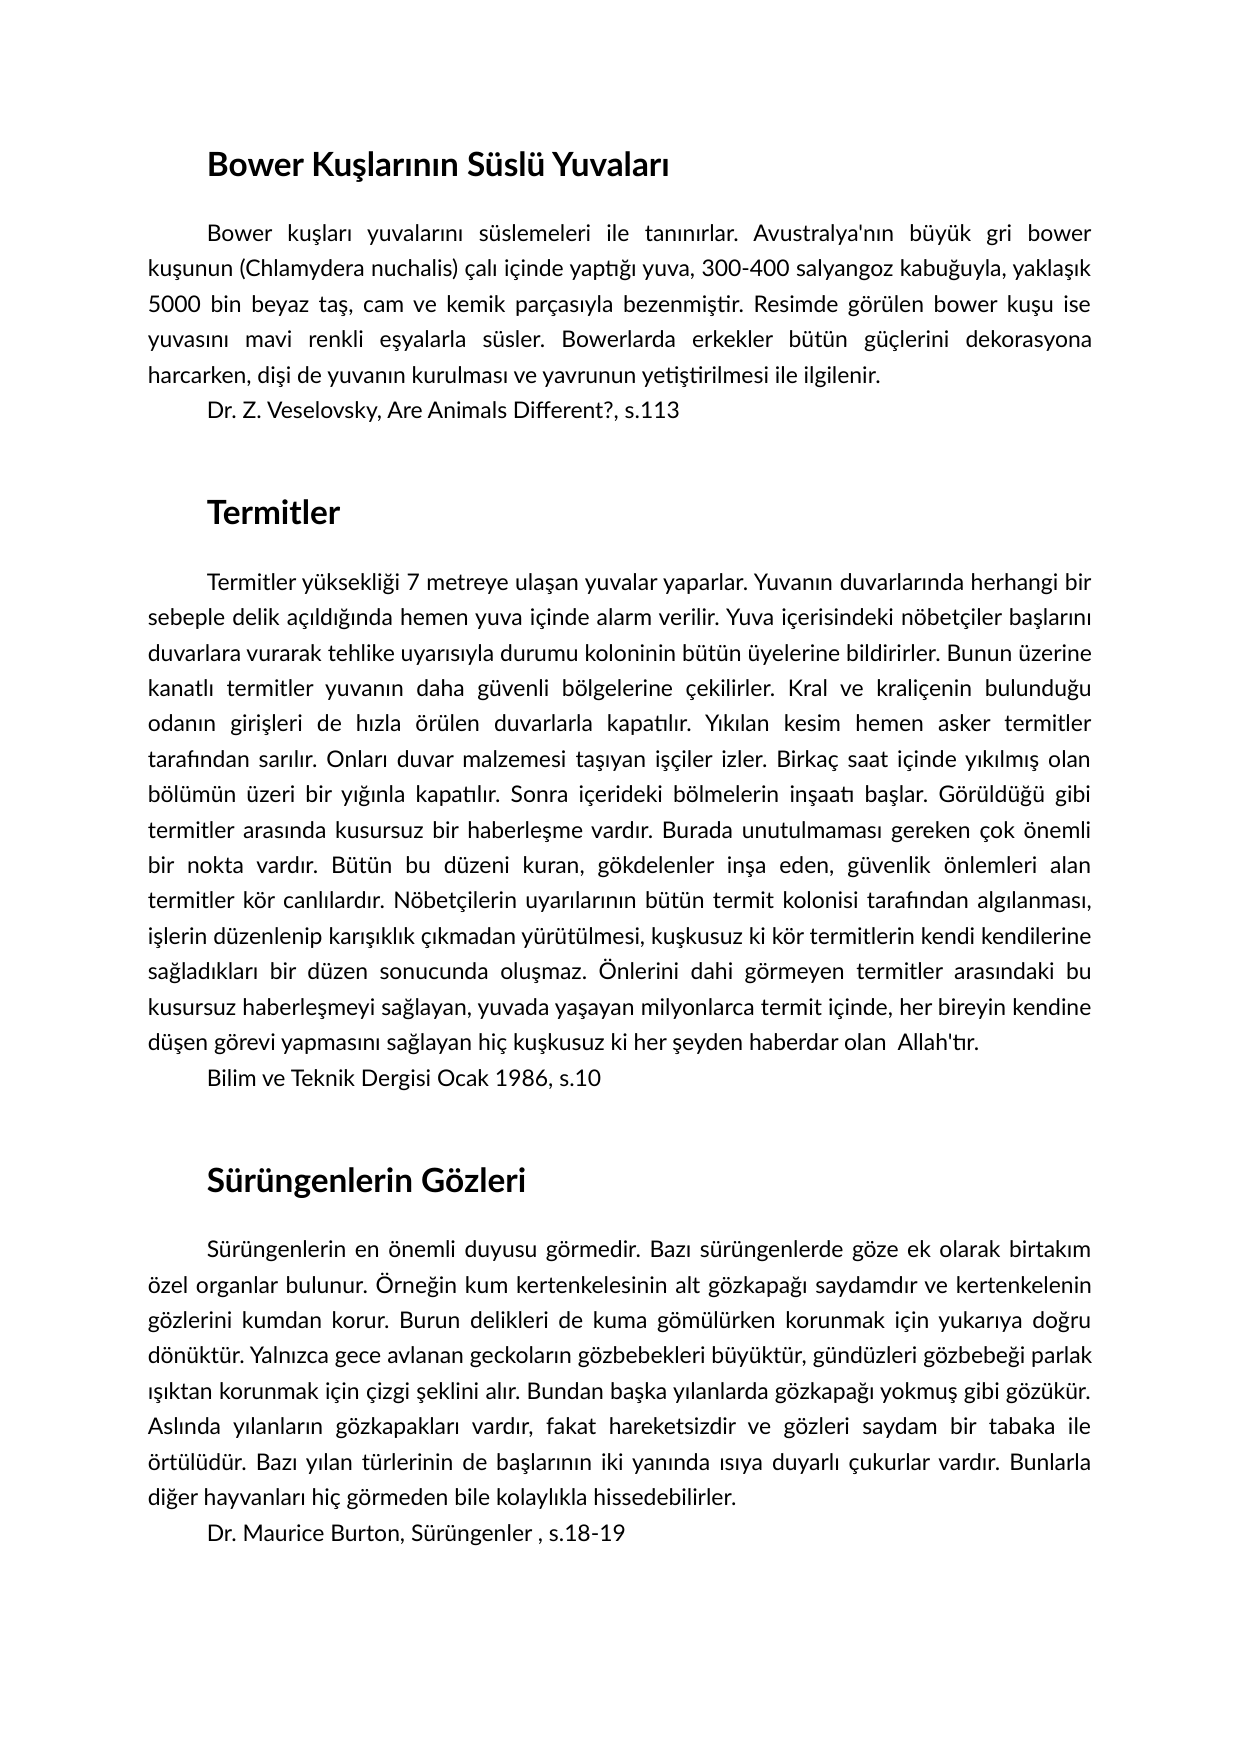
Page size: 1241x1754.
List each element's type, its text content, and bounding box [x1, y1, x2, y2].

subtitle Sürüngenlerin Gözleri [148, 1164, 1093, 1199]
text Sürüngenlerin en önemli duyusu görmedir. Bazı sürüngenlerde göze ek olarak birtakım özel organlar bulunur. Örneğin kum kertenkelesinin alt gözkapağı saydamdır ve kertenkelenin gözlerini kumdan korur. Burun delikleri de kuma gömülürken korunmak için yukarıya doğru dönüktür. Yalnızca gece avlanan geckoların gözbebekleri büyüktür, gündüzleri gözbebeği parlak ışıktan korunmak için çizgi şeklini alır. Bundan başka yılanlarda gözkapağı yokmuş gibi gözükür. Aslında yılanların gözkapakları vardır, fakat hareketsizdir ve gözleri saydam bir tabaka ile örtülüdür. Bazı yılan türlerinin de başlarının iki yanında ısıya duyarlı çukurlar vardır. Bunlarla diğer hayvanları hiç görmeden bile kolaylıkla hissedebilirler. [148, 1229, 1093, 1513]
text Dr. Z. Veselovsky, Are Animals Different?, s.113 [148, 390, 1093, 426]
text Dr. Maurice Burton, Sürüngenler , s.18-19 [148, 1513, 1093, 1548]
text Bilim ve Teknik Dergisi Ocak 1986, s.10 [148, 1058, 1093, 1093]
subtitle Termitler [148, 496, 1093, 532]
text Bower kuşları yuvalarını süslemeleri ile tanınırlar. Avustralya'nın büyük gri bower kuşunun (Chlamydera nuchalis) çalı içinde yaptığı yuva, 300-400 salyangoz kabuğuyla, yaklaşık 5000 bin beyaz taş, cam ve kemik parçasıyla bezenmiştir. Resimde görülen bower kuşu ise yuvasını mavi renkli eşyalarla süsler. Bowerlarda erkekler bütün güçlerini dekorasyona harcarken, dişi de yuvanın kurulması ve yavrunun yetiştirilmesi ile ilgilenir. [148, 213, 1093, 390]
subtitle Bower Kuşlarının Süslü Yuvaları [148, 148, 1093, 183]
text Termitler yüksekliği 7 metreye ulaşan yuvalar yaparlar. Yuvanın duvarlarında herhangi bir sebeple delik açıldığında hemen yuva içinde alarm verilir. Yuva içerisindeki nöbetçiler başlarını duvarlara vurarak tehlike uyarısıyla durumu koloninin bütün üyelerine bildirirler. Bunun üzerine kanatlı termitler yuvanın daha güvenli bölgelerine çekilirler. Kral ve kraliçenin bulunduğu odanın girişleri de hızla örülen duvarlarla kapatılır. Yıkılan kesim hemen asker termitler tarafından sarılır. Onları duvar malzemesi taşıyan işçiler izler. Birkaç saat içinde yıkılmış olan bölümün üzeri bir yığınla kapatılır. Sonra içerideki bölmelerin inşaatı başlar. Görüldüğü gibi termitler arasında kusursuz bir haberleşme vardır. Burada unutulmaması gereken çok önemli bir nokta vardır. Bütün bu düzeni kuran, gökdelenler inşa eden, güvenlik önlemleri alan termitler kör canlılardır. Nöbetçilerin uyarılarının bütün termit kolonisi tarafından algılanması, işlerin düzenlenip karışıklık çıkmadan yürütülmesi, kuşkusuz ki kör termitlerin kendi kendilerine sağladıkları bir düzen sonucunda oluşmaz. Önlerini dahi görmeyen termitler arasındaki bu kusursuz haberleşmeyi sağlayan, yuvada yaşayan milyonlarca termit içinde, her bireyin kendine düşen görevi yapmasını sağlayan hiç kuşkusuz ki her şeyden haberdar olan Allah'tır. [148, 562, 1093, 1058]
